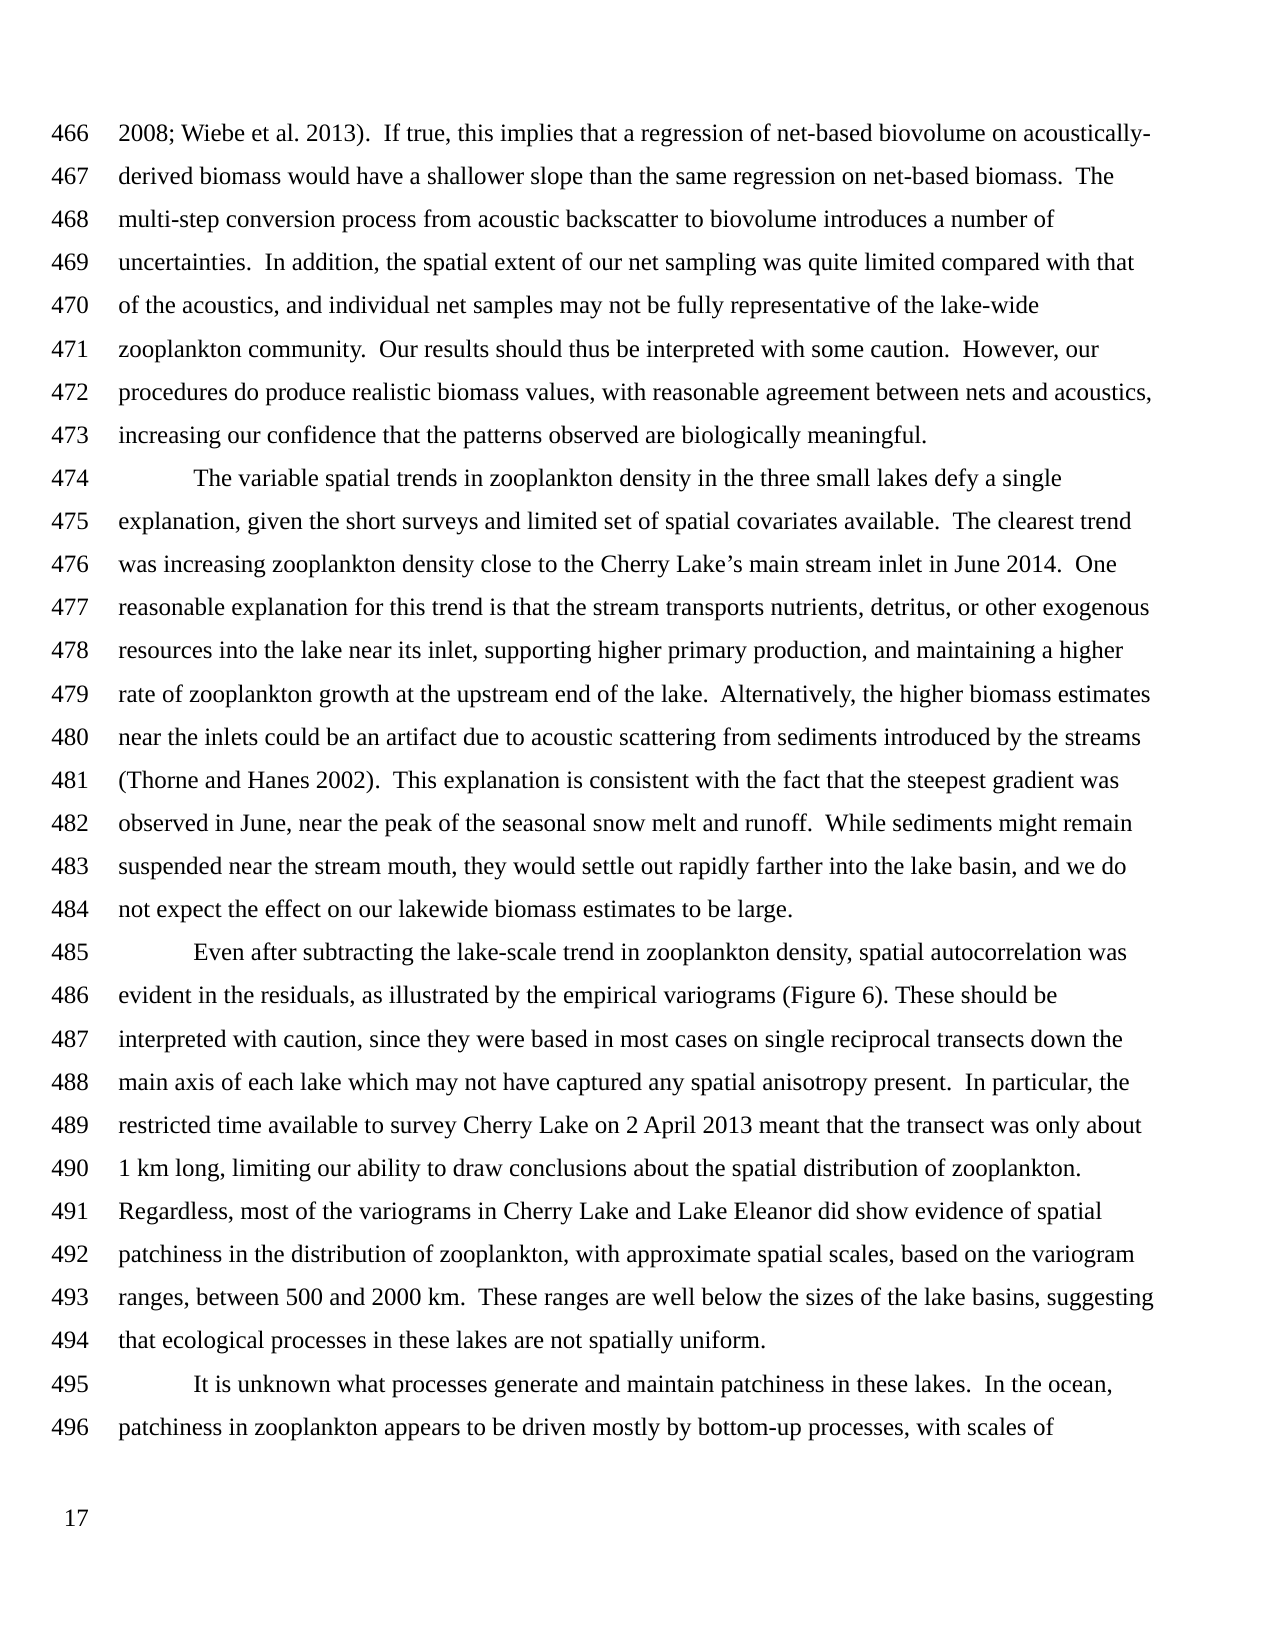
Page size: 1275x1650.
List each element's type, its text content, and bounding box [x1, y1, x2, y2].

text The variable spatial trends in zooplankton density in the three small lakes defy a single explanation, given the short surveys and limited set of spatial covariates available. The clearest trend was increasing zooplankton density close to the Cherry Lake’s main stream inlet in June 2014. One reasonable explanation for this trend is that the stream transports nutrients, detritus, or other exogenous resources into the lake near its inlet, supporting higher primary production, and maintaining a higher rate of zooplankton growth at the upstream end of the lake. Alternatively, the higher biomass estimates near the inlets could be an artifact due to acoustic scattering from sediments introduced by the streams (Thorne and Hanes 2002)⁠. This explanation is consistent with the fact that the steepest gradient was observed in June, near the peak of the seasonal snow melt and runoff. While sediments might remain suspended near the stream mouth, they would settle out rapidly farther into the lake basin, and we do not expect the effect on our lakewide biomass estimates to be large. [118, 463, 1157, 923]
text It is unknown what processes generate and maintain patchiness in these lakes. In the ocean, patchiness in zooplankton appears to be driven mostly by bottom-up processes, with scales of [118, 1369, 1157, 1441]
text 2008; Wiebe et al. 2013)⁠. If true, this implies that a regression of net-based biovolume on acoustically-derived biomass would have a shallower slope than the same regression on net-based biomass. The multi-step conversion process from acoustic backscatter to biovolume introduces a number of uncertainties. In addition, the spatial extent of our net sampling was quite limited compared with that of the acoustics, and individual net samples may not be fully representative of the lake-wide zooplankton community. Our results should thus be interpreted with some caution. However, our procedures do produce realistic biomass values, with reasonable agreement between nets and acoustics, increasing our confidence that the patterns observed are biologically meaningful. [118, 118, 1157, 449]
text Even after subtracting the lake-scale trend in zooplankton density, spatial autocorrelation was evident in the residuals, as illustrated by the empirical variograms (Figure 6). These should be interpreted with caution, since they were based in most cases on single reciprocal transects down the main axis of each lake which may not have captured any spatial anisotropy present. In particular, the restricted time available to survey Cherry Lake on 2 April 2013 meant that the transect was only about 1 km long, limiting our ability to draw conclusions about the spatial distribution of zooplankton. Regardless, most of the variograms in Cherry Lake and Lake Eleanor did show evidence of spatial patchiness in the distribution of zooplankton, with approximate spatial scales, based on the variogram ranges, between 500 and 2000 km. These ranges are well below the sizes of the lake basins, suggesting that ecological processes in these lakes are not spatially uniform. [118, 937, 1157, 1354]
